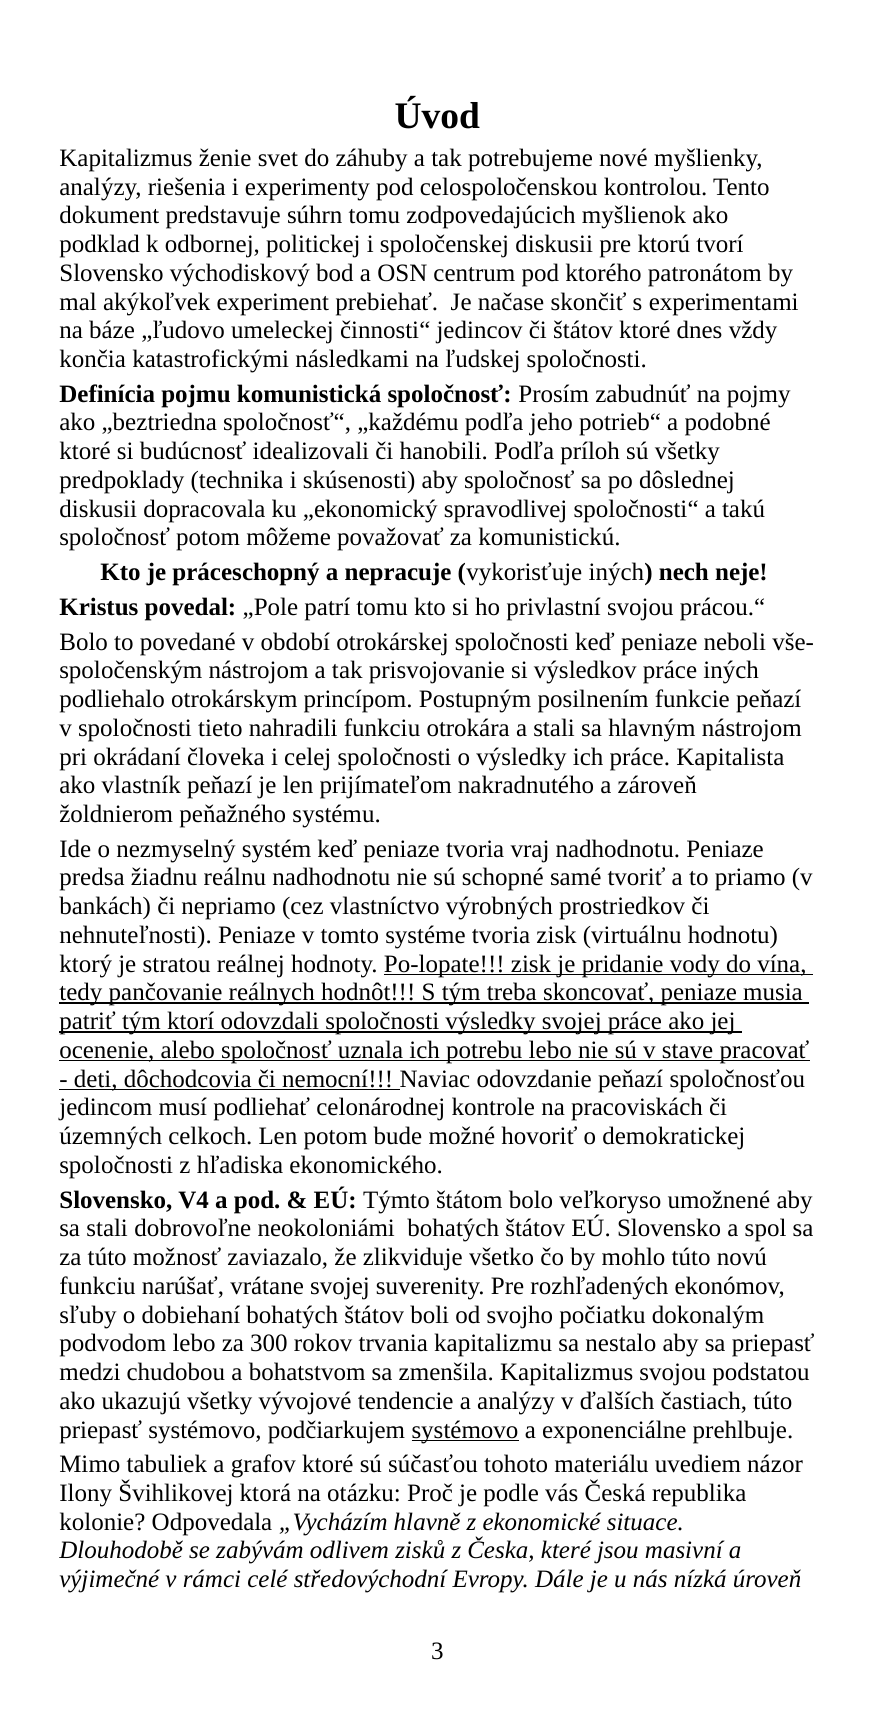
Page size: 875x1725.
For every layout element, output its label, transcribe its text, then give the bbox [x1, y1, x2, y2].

text Mimo tabuliek a grafov ktoré sú súčasťou tohoto materiálu uvediem názor Ilony Švihlikovej ktorá na otázku: Proč je podle vás Česká republika kolonie? Odpovedala „Vycházím hlavně z ekonomické situace. Dlouhodobě se zabývám odlivem zisků z Česka, které jsou masivní a výjimečné v rámci celé středovýchodní Evropy. Dále je u nás nízká úroveň [59, 1449, 815, 1593]
text Definícia pojmu komunistická spoločnosť: Prosím zabudnúť na pojmy ako „beztriedna spoločnosť“, „každému podľa jeho potrieb“ a podobné ktoré si budúcnosť idealizovali či hanobili. Podľa príloh sú všetky predpoklady (technika i skúsenosti) aby spoločnosť sa po dôslednej diskusii dopracovala ku „ekonomický spravodlivej spoločnosti“ a takú spoločnosť potom môžeme považovať za komunistickú. [59, 379, 815, 551]
text Úvod [59, 94, 815, 137]
text Kapitalizmus ženie svet do záhuby a tak potrebujeme nové myšlienky, analýzy, riešenia i experimenty pod celospoločenskou kontrolou. Tento dokument predstavuje súhrn tomu zodpovedajúcich myšlienok ako podklad k odbornej, politickej i spoločenskej diskusii pre ktorú tvorí Slovensko východiskový bod a OSN centrum pod ktorého patronátom by mal akýkoľvek experiment prebiehať. Je načase skončiť s experimentami na báze „ľudovo umeleckej činnosti“ jedincov či štátov ktoré dnes vždy končia katastrofickými následkami na ľudskej spoločnosti. [59, 143, 815, 373]
text Bolo to povedané v období otrokárskej spoločnosti keď peniaze neboli vše-spoločenským nástrojom a tak prisvojovanie si výsledkov práce iných podliehalo otrokárskym princípom. Postupným posilnením funkcie peňazí v spoločnosti tieto nahradili funkciu otrokára a stali sa hlavným nástrojom pri okrádaní človeka i celej spoločnosti o výsledky ich práce. Kapitalista ako vlastník peňazí je len prijímateľom nakradnutého a zároveň žoldnierom peňažného systému. [59, 627, 815, 828]
text Kristus povedal: „Pole patrí tomu kto si ho privlastní svojou prácou.“ [59, 592, 815, 621]
text Kto je práceschopný a nepracuje (vykorisťuje iných) nech neje! [59, 557, 815, 586]
text Slovensko, V4 a pod. & EÚ: Týmto štátom bolo veľkoryso umožnené aby sa stali dobrovoľne neokoloniámi bohatých štátov EÚ. Slovensko a spol sa za túto možnosť zaviazalo, že zlikviduje všetko čo by mohlo túto novú funkciu narúšať, vrátane svojej suverenity. Pre rozhľadených ekonómov, sľuby o dobiehaní bohatých štátov boli od svojho počiatku dokonalým podvodom lebo za 300 rokov trvania kapitalizmu sa nestalo aby sa priepasť medzi chudobou a bohatstvom sa zmenšila. Kapitalizmus svojou podstatou ako ukazujú všetky vývojové tendencie a analýzy v ďalších častiach, túto priepasť systémovo, podčiarkujem systémovo a exponenciálne prehlbuje. [59, 1185, 815, 1443]
text Ide o nezmyselný systém keď peniaze tvoria vraj nadhodnotu. Peniaze predsa žiadnu reálnu nadhodnotu nie sú schopné samé tvoriť a to priamo (v bankách) či nepriamo (cez vlastníctvo výrobných prostriedkov či nehnuteľnosti). Peniaze v tomto systéme tvoria zisk (virtuálnu hodnotu) ktorý je stratou reálnej hodnoty. Po-lopate!!! zisk je pridanie vody do vína, tedy pančovanie reálnych hodnôt!!! S tým treba skoncovať, peniaze musia patriť tým ktorí odovzdali spoločnosti výsledky svojej práce ako jej ocenenie, alebo spoločnosť uznala ich potrebu lebo nie sú v stave pracovať - deti, dôchodcovia či nemocní!!! Naviac odovzdanie peňazí spoločnosťou jedincom musí podliehať celonárodnej kontrole na pracoviskách či územných celkoch. Len potom bude možné hovoriť o demokratickej spoločnosti z hľadiska ekonomického. [59, 834, 815, 1179]
